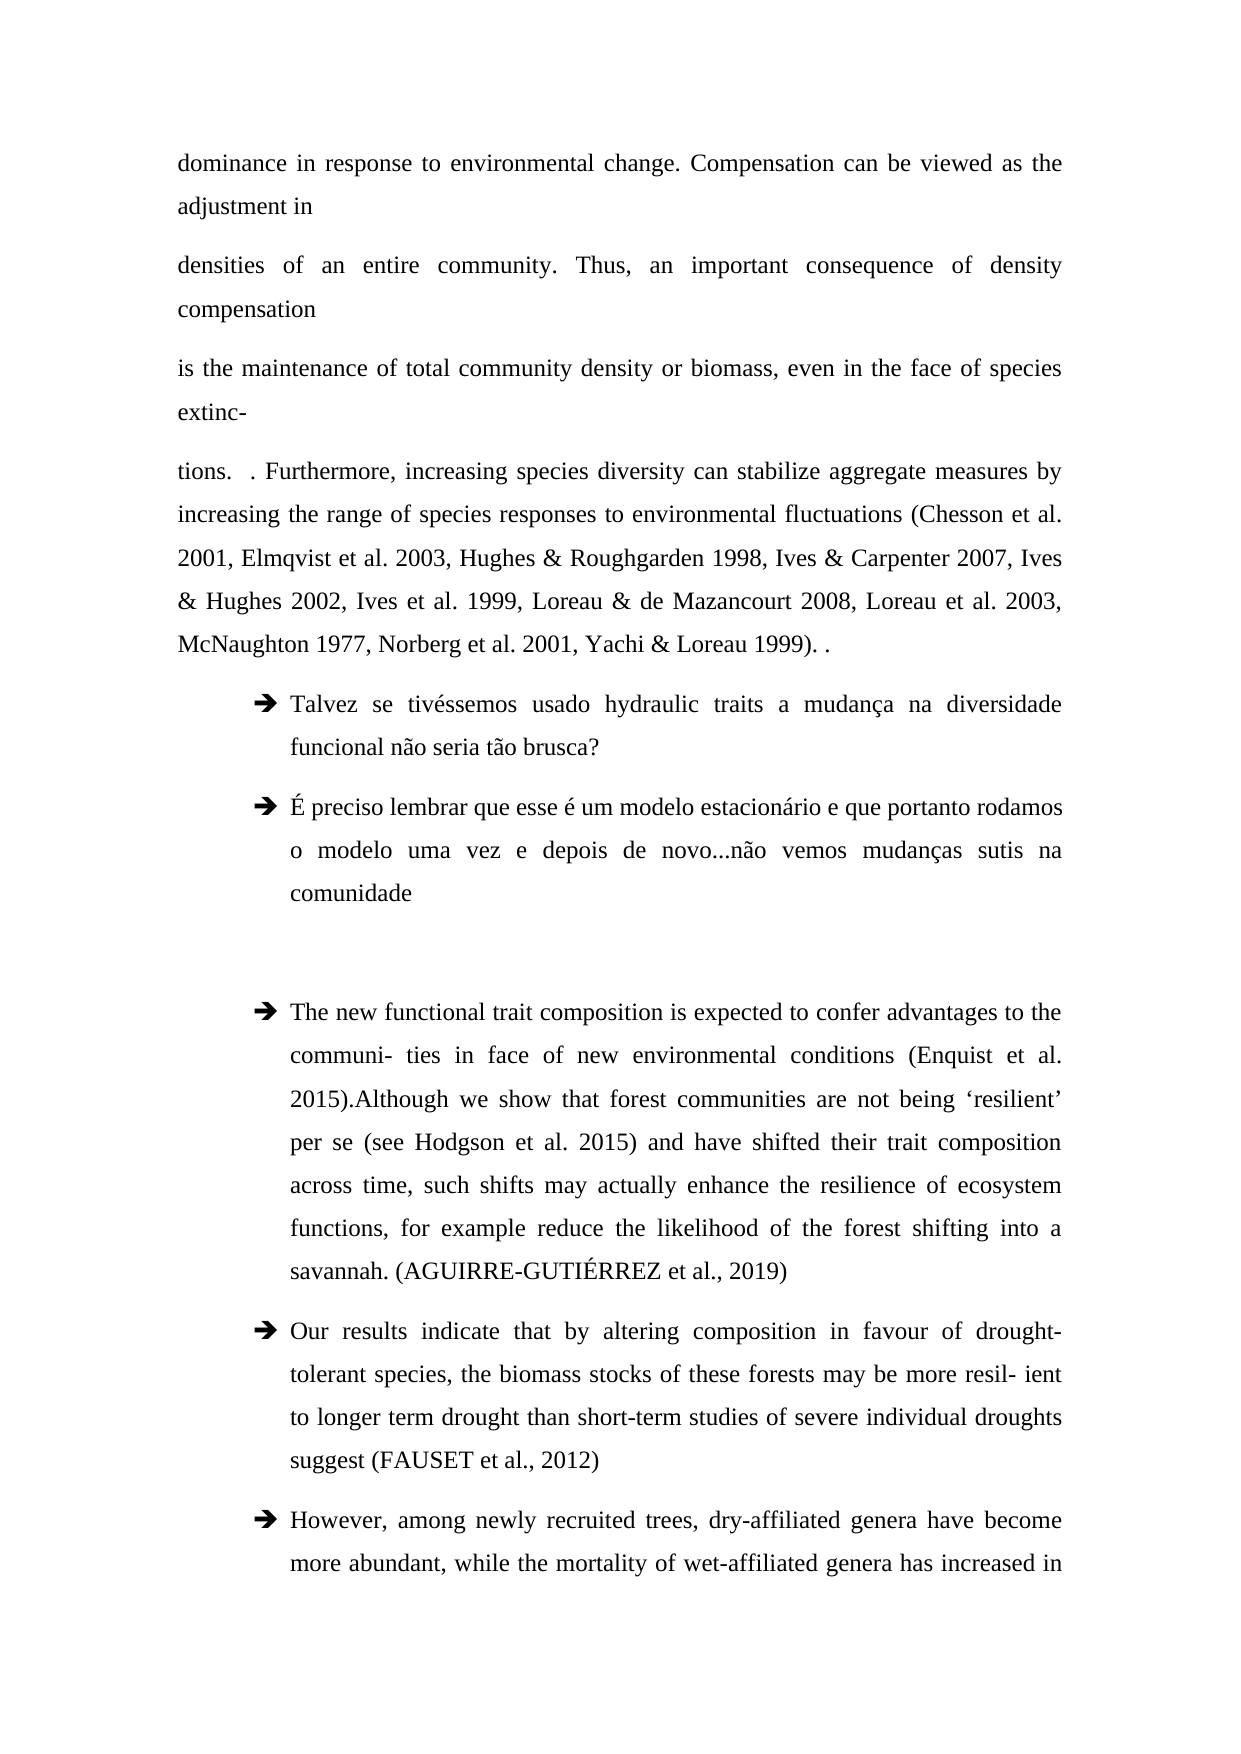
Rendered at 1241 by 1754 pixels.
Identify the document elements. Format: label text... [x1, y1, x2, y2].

text dominance in response to environmental change. Compensation can be viewed as the adjustment in [177, 148, 1063, 219]
list The new functional trait composition is expected to confer advantages to the communi- ties in face of new environmental conditions (Enquist et al. 2015).Although we show that forest communities are not being ‘resilient’ per se (see Hodgson et al. 2015) and have shifted their trait composition across time, such shifts may actually enhance the resilience of ecosystem functions, for example reduce the likelihood of the forest shifting into a savannah. (AGUIRRE-GUTIÉRREZ et al., 2019) [252, 997, 1063, 1285]
list However, among newly recruited trees, dry‐affiliated genera have become more abundant, while the mortality of wet‐affiliated genera has increased in [252, 1505, 1063, 1577]
list Talvez se tivéssemos usado hydraulic traits a mudança na diversidade funcional não seria tão brusca? [252, 689, 1063, 761]
text tions. . Furthermore, increasing species diversity can stabilize aggregate measures by increasing the range of species responses to environmental fluctuations (Chesson et al. 2001, Elmqvist et al. 2003, Hughes & Roughgarden 1998, Ives & Carpenter 2007, Ives & Hughes 2002, Ives et al. 1999, Loreau & de Mazancourt 2008, Loreau et al. 2003, McNaughton 1977, Norberg et al. 2001, Yachi & Loreau 1999). . [177, 456, 1063, 658]
list Our results indicate that by altering composition in favour of drought-tolerant species, the biomass stocks of these forests may be more resil- ient to longer term drought than short-term studies of severe individual droughts suggest (FAUSET et al., 2012)⁠ [252, 1316, 1063, 1474]
text is the maintenance of total community density or biomass, even in the face of species extinc- [177, 353, 1063, 425]
text densities of an entire community. Thus, an important consequence of density compensation [177, 251, 1063, 322]
list É preciso lembrar que esse é um modelo estacionário e que portanto rodamos o modelo uma vez e depois de novo...não vemos mudanças sutis na comunidade [252, 792, 1063, 907]
